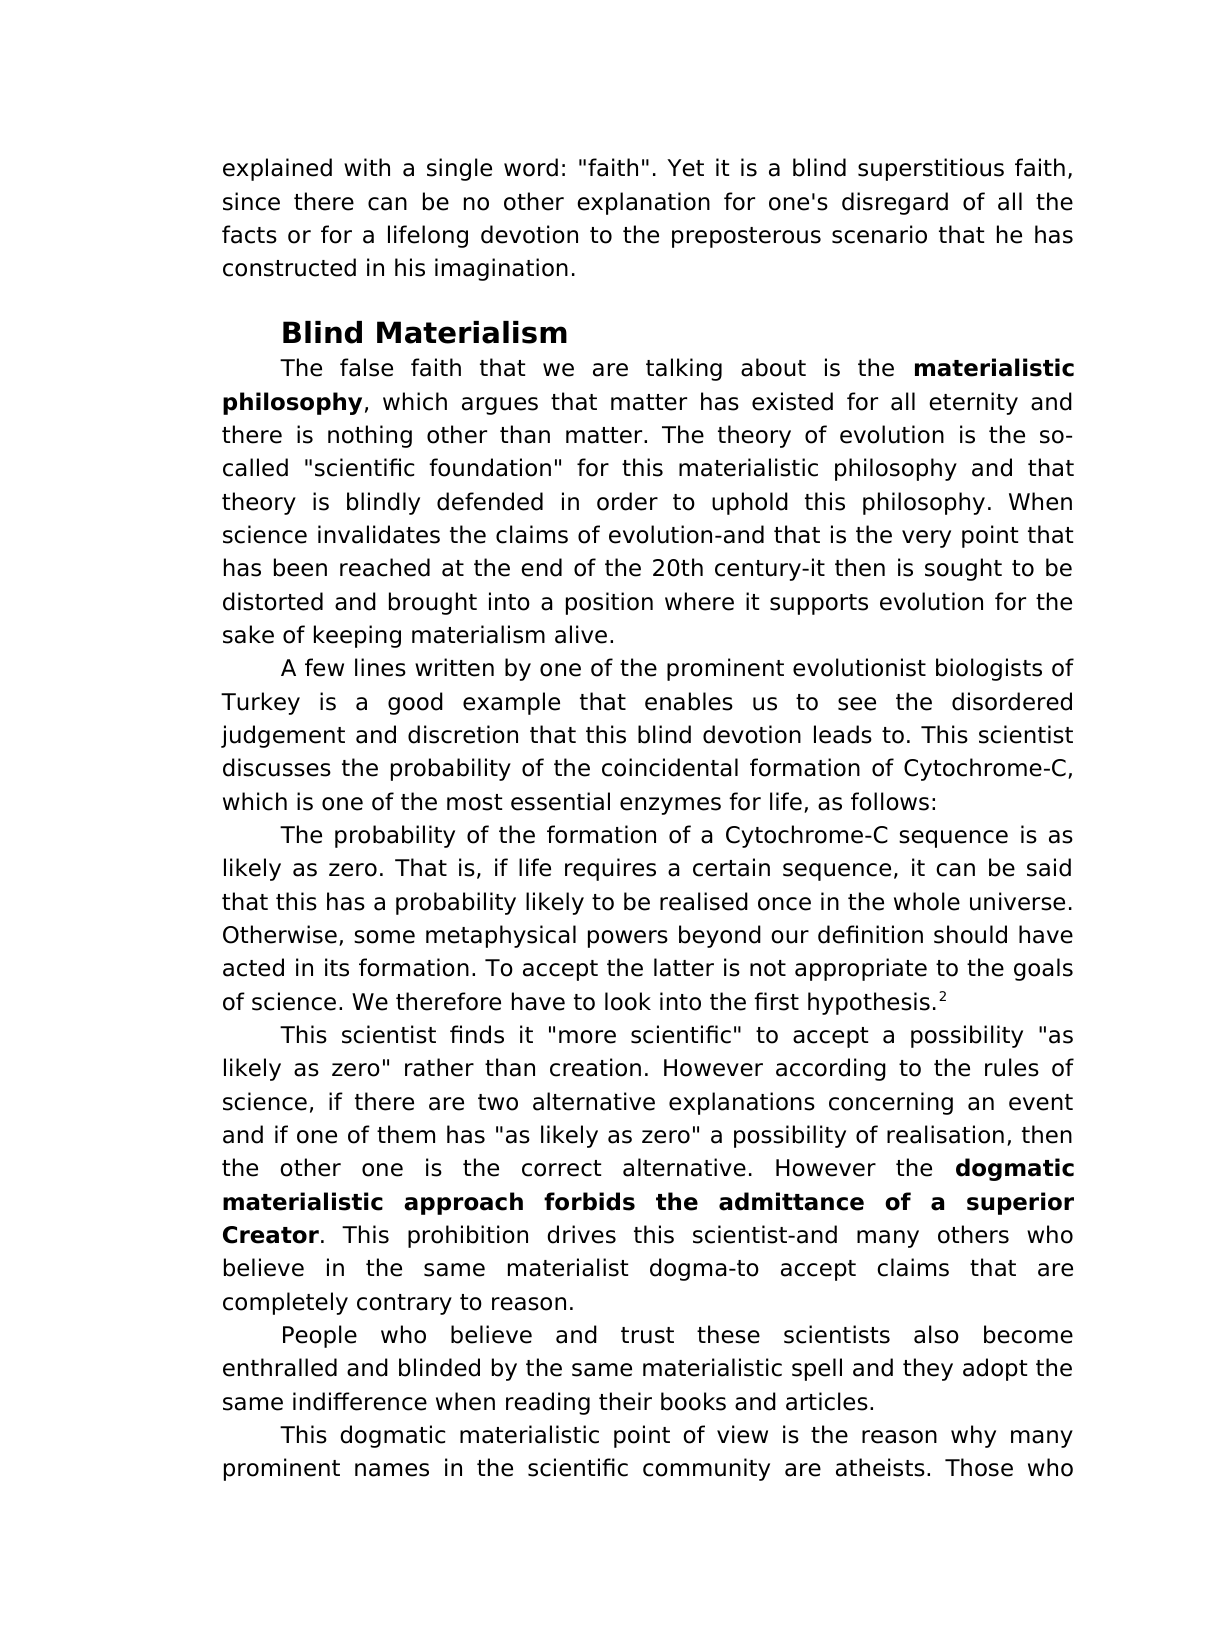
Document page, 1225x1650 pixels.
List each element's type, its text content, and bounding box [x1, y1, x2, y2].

text This dogmatic materialistic point of view is the reason why many prominent names in the scientific community are atheists. Those who [222, 1417, 1075, 1483]
text The false faith that we are talking about is the materialistic philosophy, which argues that matter has existed for all eternity and there is nothing other than matter. The theory of evolution is the so-called "scientific foundation" for this materialistic philosophy and that theory is blindly defended in order to uphold this philosophy. When science invalidates the claims of evolution-and that is the very point that has been reached at the end of the 20th century-it then is sought to be distorted and brought into a position where it supports evolution for the sake of keeping materialism alive. [222, 350, 1075, 650]
text A few lines written by one of the prominent evolutionist biologists of Turkey is a good example that enables us to see the disordered judgement and discretion that this blind devotion leads to. This scientist discusses the probability of the coincidental formation of Cytochrome-C, which is one of the most essential enzymes for life, as follows: [222, 650, 1075, 817]
text This scientist finds it "more scientific" to accept a possibility "as likely as zero" rather than creation. However according to the rules of science, if there are two alternative explanations concerning an event and if one of them has "as likely as zero" a possibility of realisation, then the other one is the correct alternative. However the dogmatic materialistic approach forbids the admittance of a superior Creator. This prohibition drives this scientist-and many others who believe in the same materialist dogma-to accept claims that are completely contrary to reason. [222, 1017, 1075, 1317]
text explained with a single word: "faith". Yet it is a blind superstitious faith, since there can be no other explanation for one's disregard of all the facts or for a lifelong devotion to the preposterous scenario that he has constructed in his imagination. [222, 150, 1075, 283]
text Blind Materialism [222, 317, 1075, 350]
text People who believe and trust these scientists also become enthralled and blinded by the same materialistic spell and they adopt the same indifference when reading their books and articles. [222, 1317, 1075, 1417]
text The probability of the formation of a Cytochrome-C sequence is as likely as zero. That is, if life requires a certain sequence, it can be said that this has a probability likely to be realised once in the whole universe. Otherwise, some metaphysical powers beyond our definition should have acted in its formation. To accept the latter is not appropriate to the goals of science. We therefore have to look into the first hypothesis.2 [222, 817, 1075, 1017]
